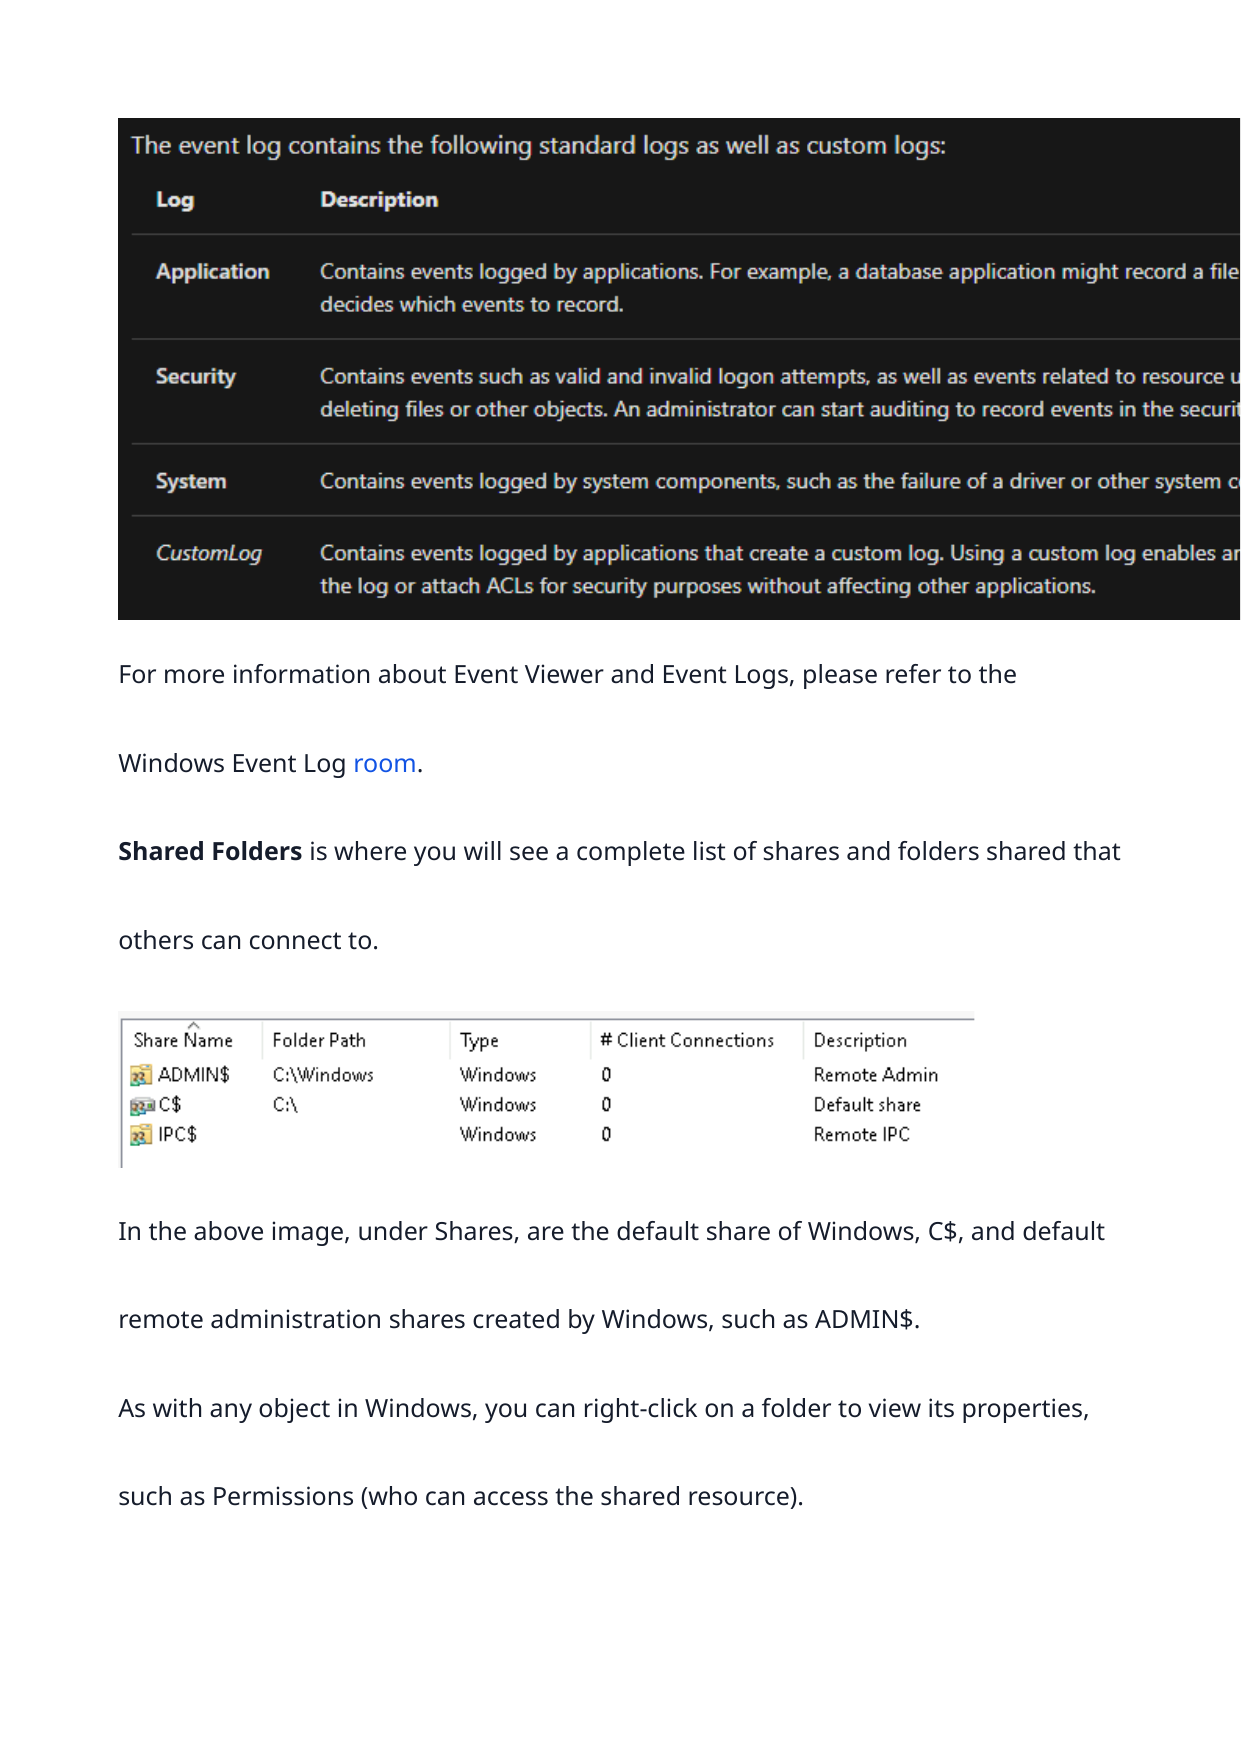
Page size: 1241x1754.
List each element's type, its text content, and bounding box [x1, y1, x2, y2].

text Shared Folders is where you will see a complete list of shares and folders shared that others can connect to. [118, 834, 1122, 957]
picture [118, 1011, 975, 1168]
text As with any object in Windows, you can right-click on a folder to view its properties, such as Permissions (who can access the shared resource). [118, 1390, 1122, 1513]
text For more information about Event Viewer and Event Logs, please refer to the Windows Event Log room. [118, 657, 1122, 779]
picture [118, 118, 1241, 620]
text In the above image, under Shares, are the default share of Windows, C$, and default remote administration shares created by Windows, such as ADMIN$. [118, 1213, 1122, 1336]
